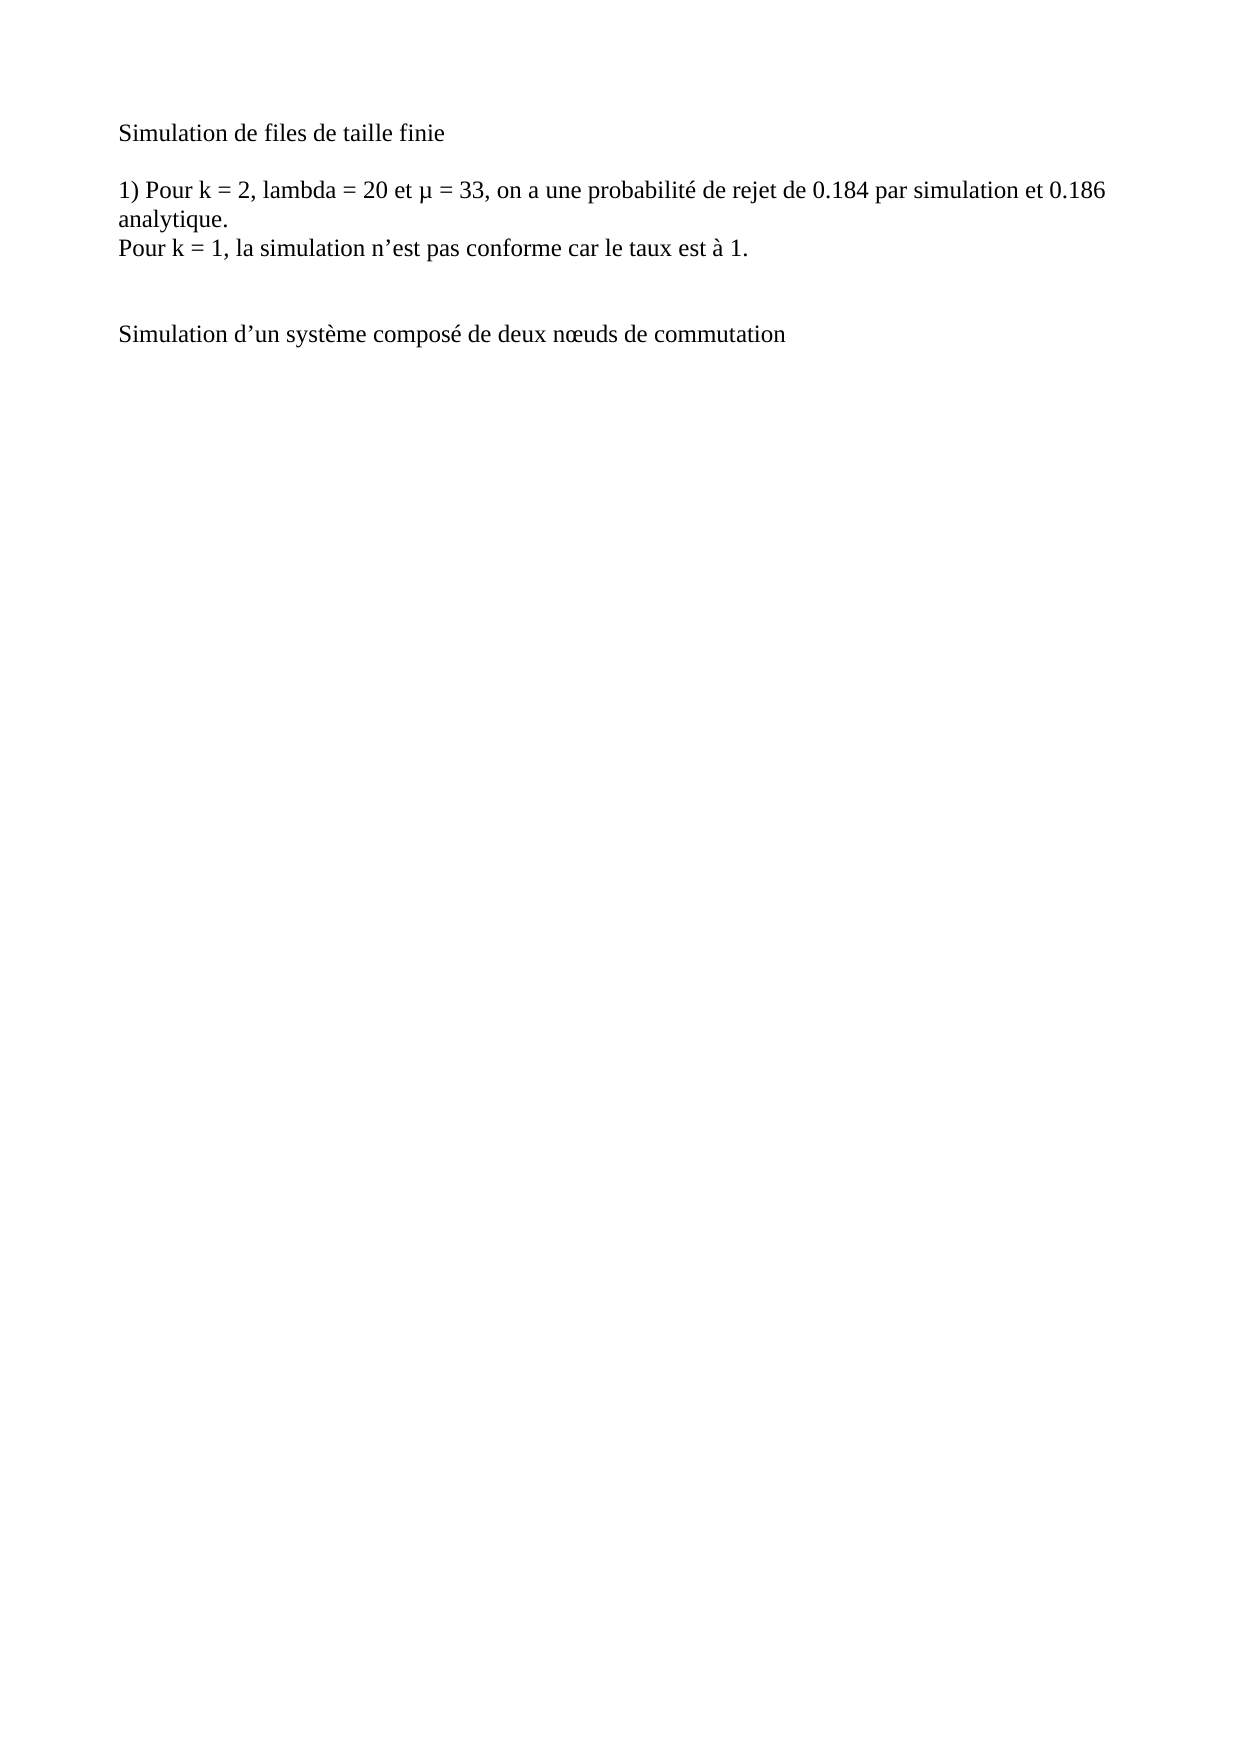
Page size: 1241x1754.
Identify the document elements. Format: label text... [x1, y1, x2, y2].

text Simulation d’un système composé de deux nœuds de commutation [118, 319, 1122, 348]
text Pour k = 1, la simulation n’est pas conforme car le taux est à 1. [118, 233, 1122, 262]
text 1) Pour k = 2, lambda = 20 et µ = 33, on a une probabilité de rejet de 0.184 par simulation et 0.186 analytique. [118, 176, 1122, 233]
text Simulation de files de taille finie [118, 118, 1122, 147]
